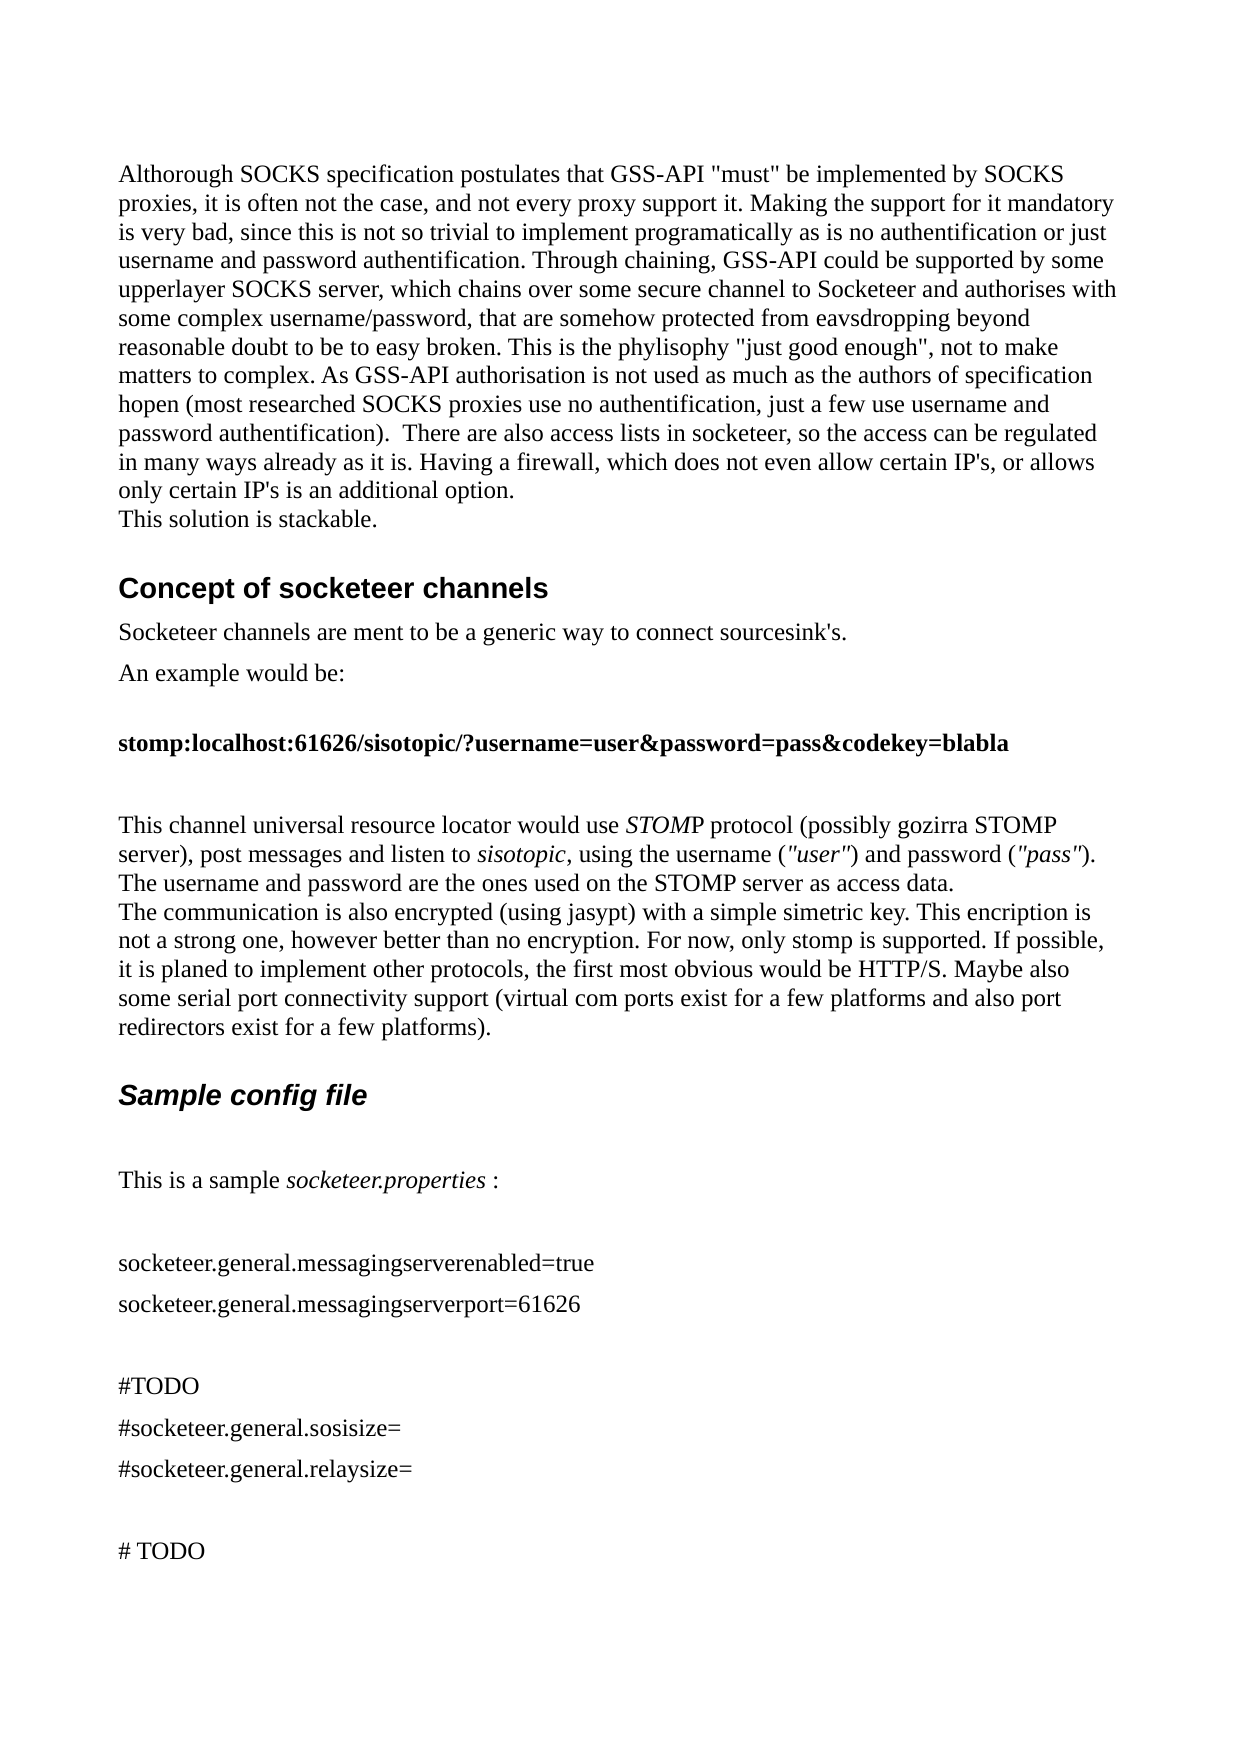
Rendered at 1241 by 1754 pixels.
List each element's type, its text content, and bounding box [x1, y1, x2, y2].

text socketeer.general.messagingserverport=61626 [118, 1289, 1122, 1318]
text This is a sample socketeer.properties : [118, 1165, 1122, 1194]
text stomp:localhost:61626/sisotopic/?username=user&password=pass&codekey=blabla [118, 699, 1122, 757]
text socketeer.general.messagingserverenabled=true [118, 1248, 1122, 1276]
text An example would be: [118, 658, 1122, 687]
text #socketeer.general.relaysize= [118, 1454, 1122, 1483]
text Althorough SOCKS specification postulates that GSS-API "must" be implemented by SOCKS proxies, it is often not the case, and not every proxy support it. Making the support for it mandatory is very bad, since this is not so trivial to implement programatically as is no authentification or just username and password authentification. Through chaining, GSS-API could be supported by some upperlayer SOCKS server, which chains over some secure channel to Socketeer and authorises with some complex username/password, that are somehow protected from eavsdropping beyond reasonable doubt to be to easy broken. This is the phylisophy "just good enough", not to make matters to complex. As GSS-API authorisation is not used as much as the authors of specification hopen (most researched SOCKS proxies use no authentification, just a few use username and password authentification). There are also access lists in socketeer, so the access can be regulated in many ways already as it is. Having a firewall, which does not even allow certain IP's, or allows only certain IP's is an additional option. This solution is stackable. [118, 159, 1122, 533]
text #TODO [118, 1371, 1122, 1400]
text Socketeer channels are ment to be a generic way to connect sourcesink's. [118, 617, 1122, 645]
text #socketeer.general.sosisize= [118, 1413, 1122, 1441]
text This channel universal resource locator would use STOMP protocol (possibly gozirra STOMP server), post messages and listen to sisotopic, using the username ("user") and password ("pass"). The username and password are the ones used on the STOMP server as access data. The communication is also encrypted (using jasypt) with a simple simetric key. This encription is not a strong one, however better than no encryption. For now, only stomp is supported. If possible, it is planed to implement other protocols, the first most obvious would be HTTP/S. Maybe also some serial port connectivity support (virtual com ports exist for a few platforms and also port redirectors exist for a few platforms). [118, 810, 1122, 1040]
text # TODO [118, 1536, 1122, 1565]
subtitle Concept of socketeer channels [118, 571, 1122, 604]
subtitle Sample config file [118, 1078, 1122, 1111]
